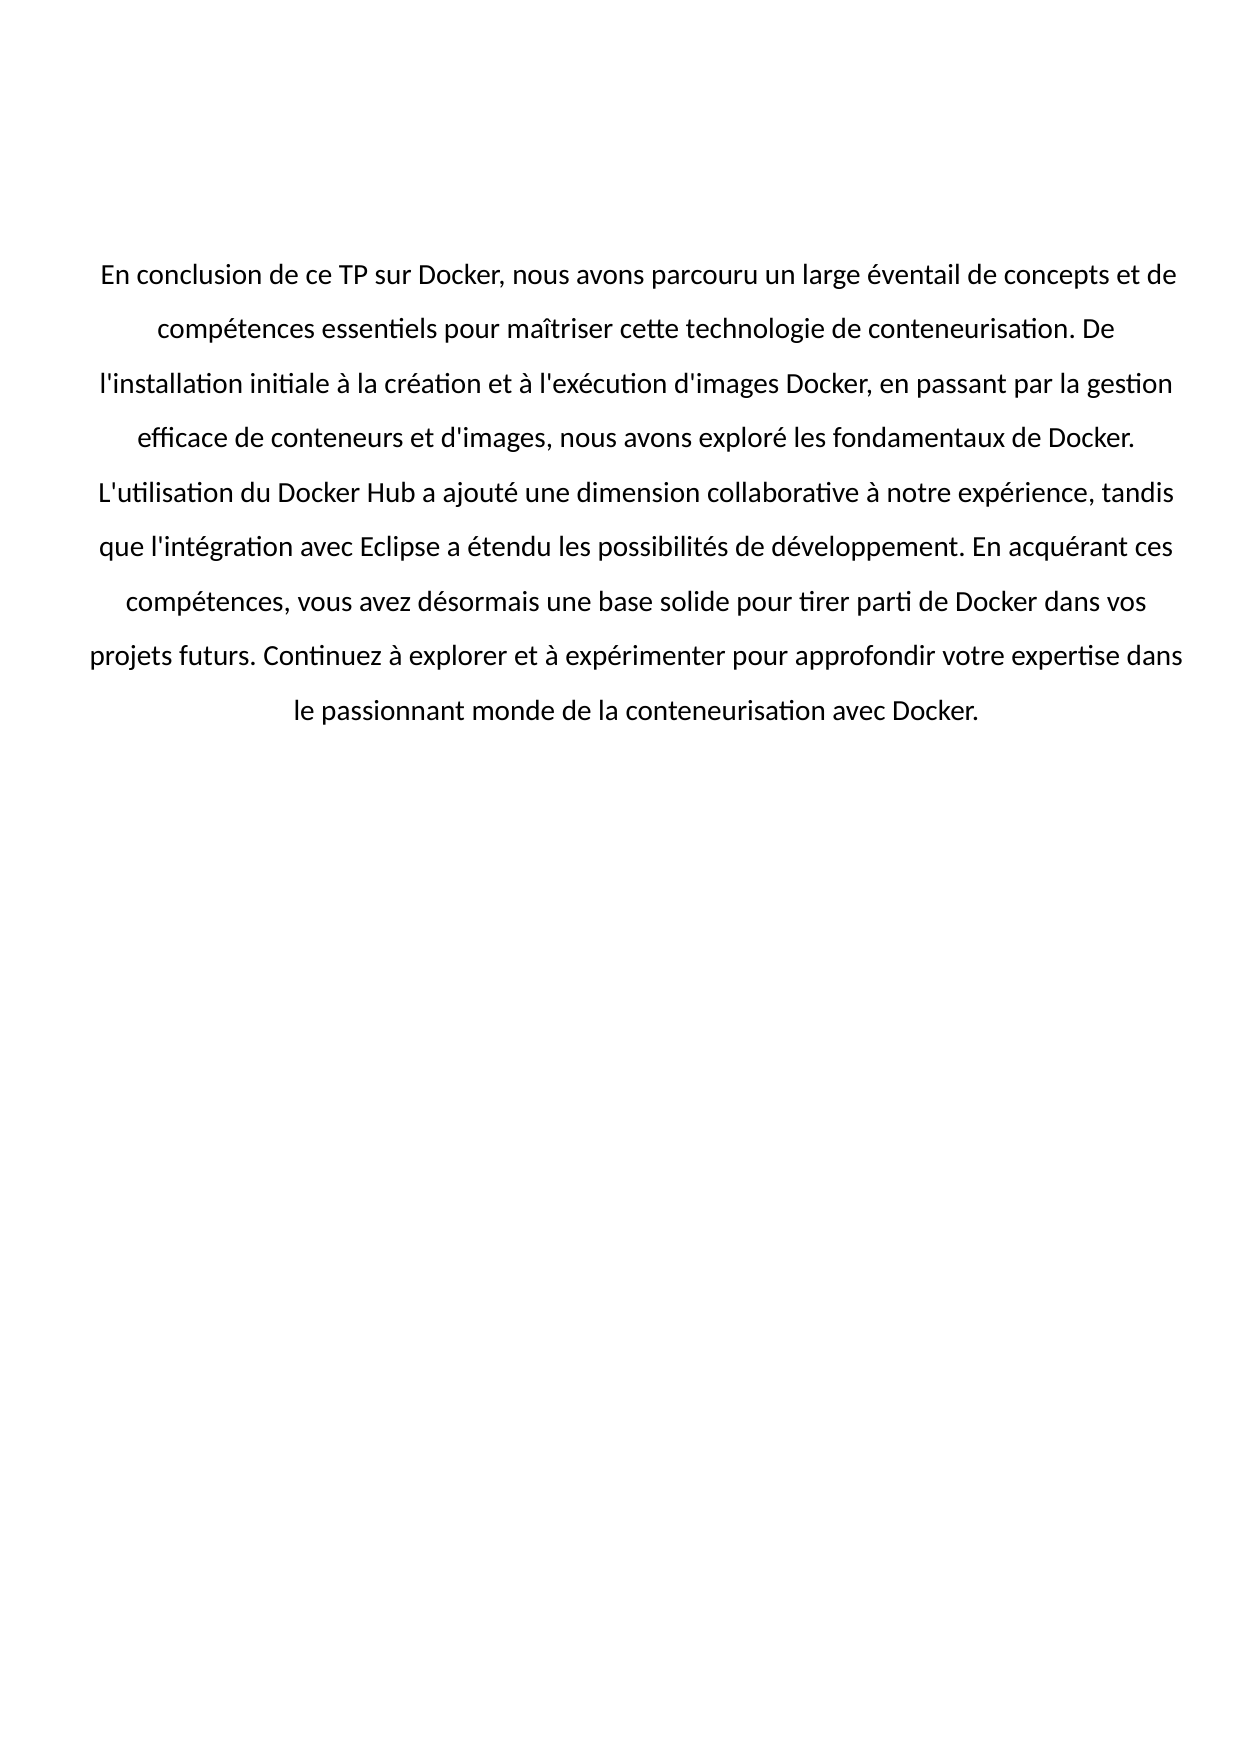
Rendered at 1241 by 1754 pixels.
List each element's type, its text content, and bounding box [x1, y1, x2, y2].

text En conclusion de ce TP sur Docker, nous avons parcouru un large éventail de concepts et de compétences essentiels pour maîtriser cette technologie de conteneurisation. De l'installation initiale à la création et à l'exécution d'images Docker, en passant par la gestion efficace de conteneurs et d'images, nous avons exploré les fondamentaux de Docker. L'utilisation du Docker Hub a ajouté une dimension collaborative à notre expérience, tandis que l'intégration avec Eclipse a étendu les possibilités de développement. En acquérant ces compétences, vous avez désormais une base solide pour tirer parti de Docker dans vos projets futurs. Continuez à explorer et à expérimenter pour approfondir votre expertise dans le passionnant monde de la conteneurisation avec Docker. [83, 256, 1189, 728]
